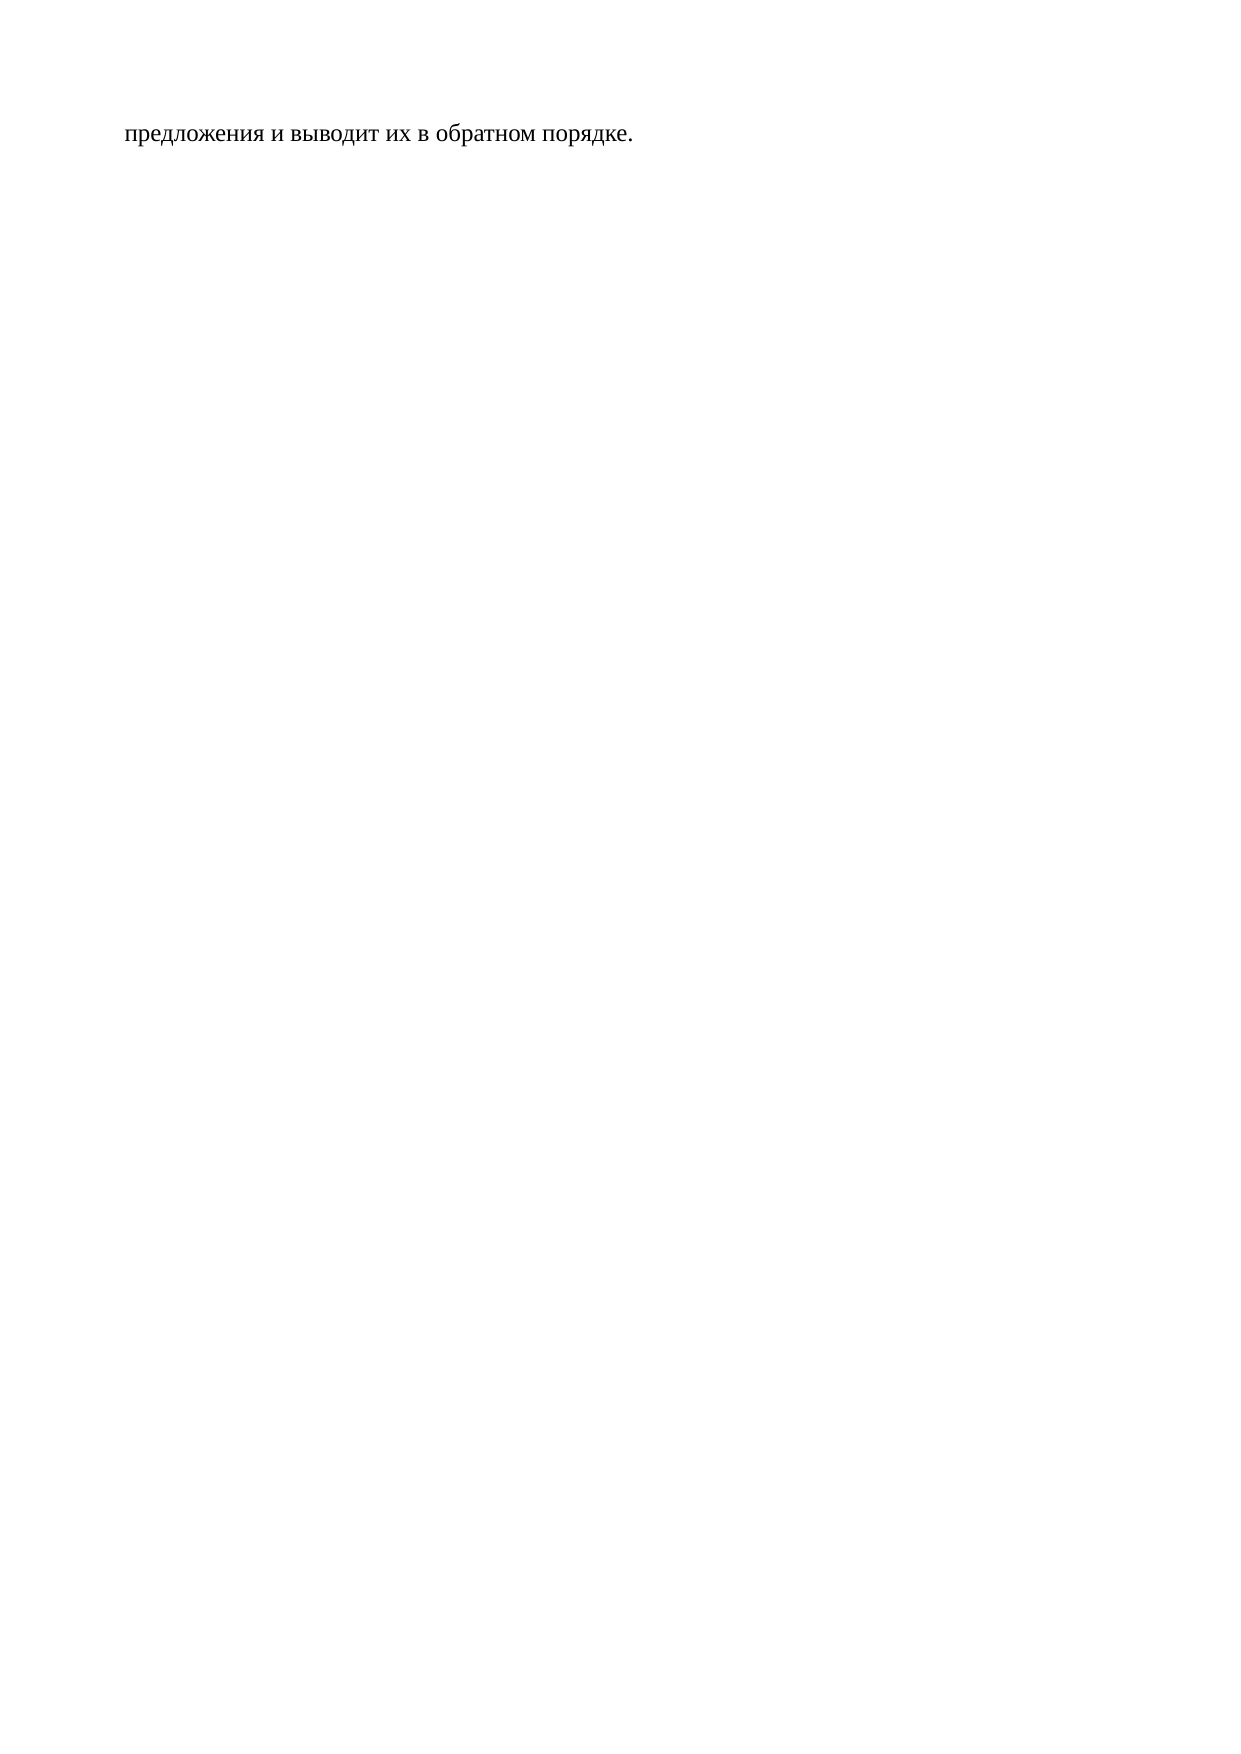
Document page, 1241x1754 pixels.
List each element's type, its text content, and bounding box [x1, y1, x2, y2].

text Кадырбаев Тулеген Викторович VДКИП-111прог Лабораторная работа №4 «Массивы и строки». 2020_Павловская_C# 385 - Лабораторная работа 5. Одномерные массивы. 389 - Лабораторная работа 6. Двумерные массивы 393 - Лабораторная работа 7. Строки . Лабораторная работа 5. Одномерные массивы Теоретический материал: глава 6, раздел «Массивы». Вариант 3 В одномерном массиве, состоящем из п целочисленных элементов, вычислить: произведение элементов массива с четными номерами; сумму элементов массива, расположенных между первым и последним пулевыми элементами. Преобразовать массив таким образом, чтобы сначала располагались все положительные элементы, а потом - все отрицательные (элементы, равные нулю, считать положительными). Лабораторная работа 6. Двумерные массивы Вариант 1 Дана пелочисленная прямоугольная матрица. Определить: количество строк, не содержащих ни одного нулевого элемента; максимальное из чисел, встречающихся в заданной матрице более одного раза. Лабораторная работа 7. Строки Теоретический материал: глава 6, раздел «Символы и строки». Вариант 1 Написать программу, которая считывает из текстового файла три предложения и выводит их в обратном порядке. [118, 118, 1122, 1613]
